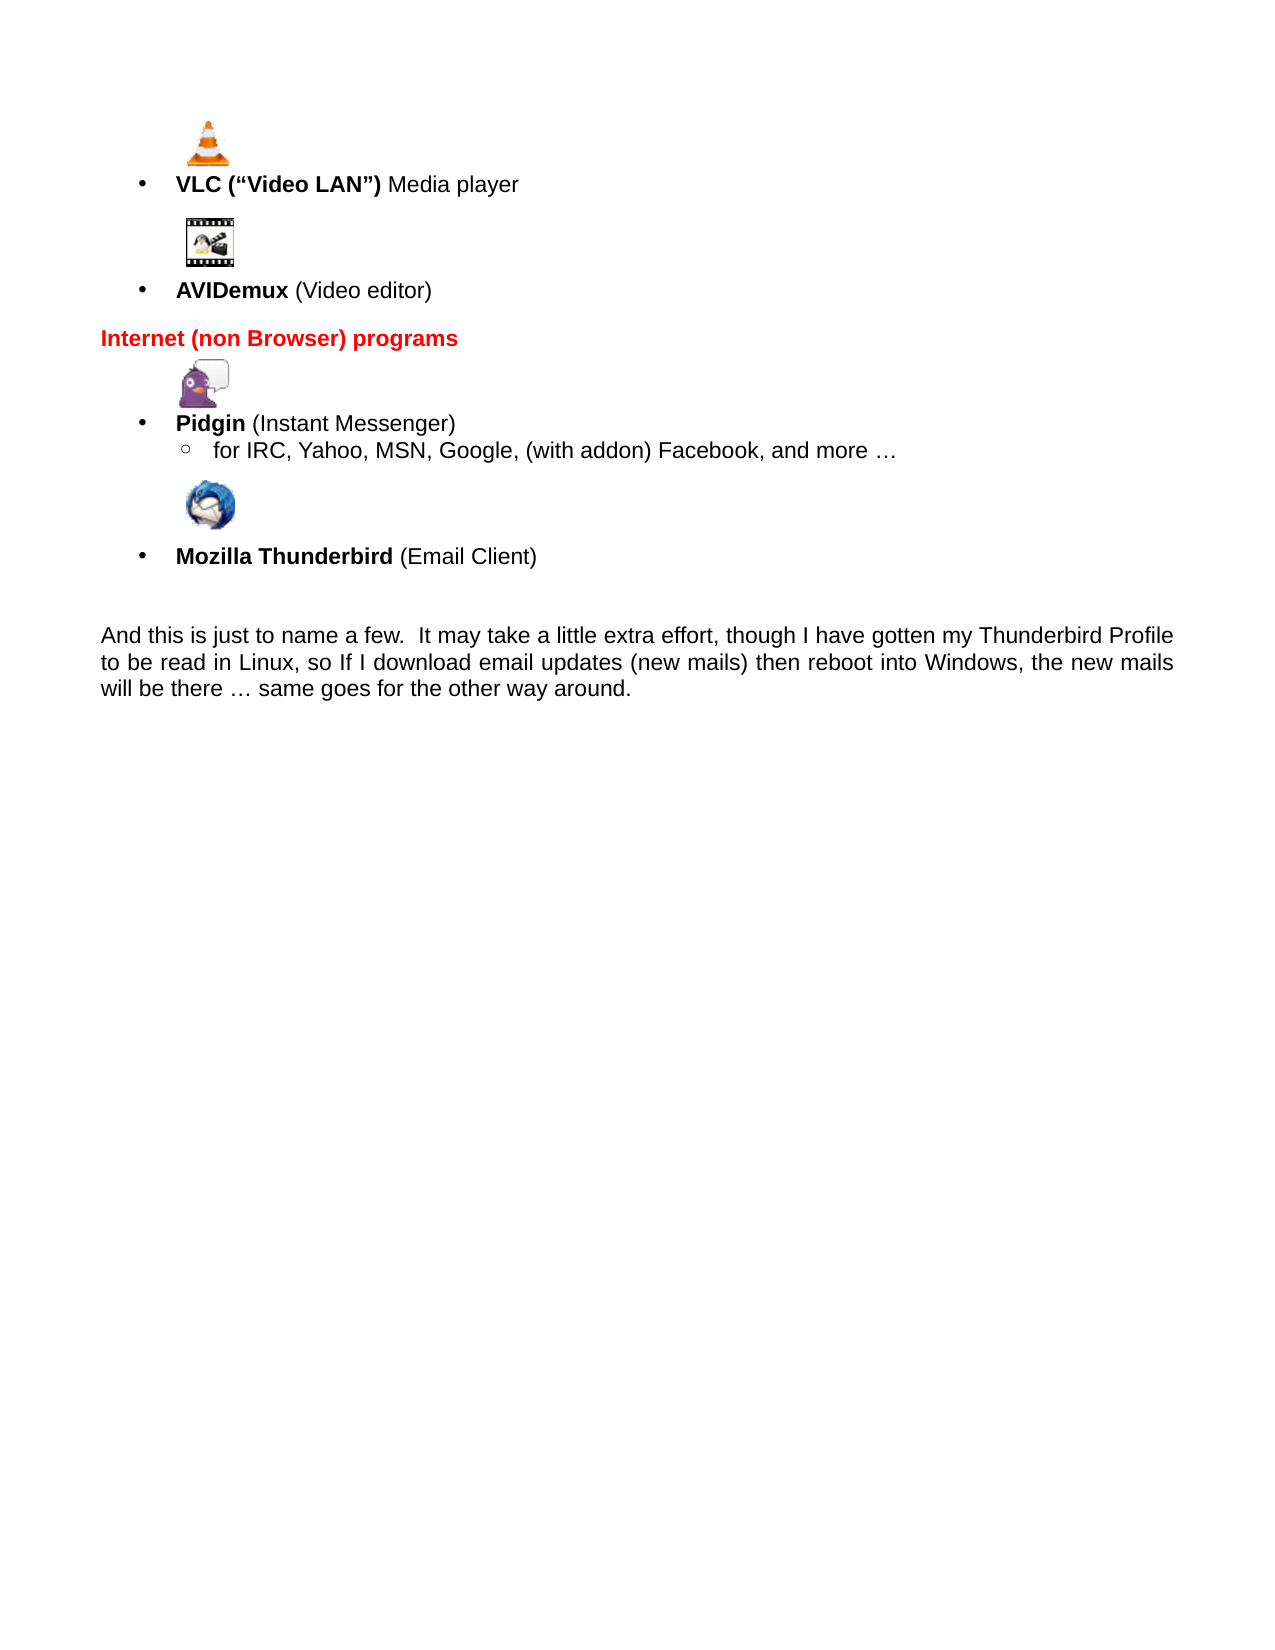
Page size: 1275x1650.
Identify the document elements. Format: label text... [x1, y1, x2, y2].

picture [185, 480, 235, 531]
picture [186, 218, 234, 267]
list Mozilla Thunderbird (Email Client) [138, 543, 1174, 569]
text And this is just to name a few. It may take a little extra effort, though I have gotten my Thunderbird Profile to be read in Linux, so If I download email updates (new mails) then reboot into Windows, the new mails will be there … same goes for the other way around. [101, 622, 1174, 701]
list VLC (“Video LAN”) Media player [138, 171, 1174, 198]
list for IRC, Yahoo, MSN, Google, (with addon) Facebook, and more … [176, 437, 1174, 463]
text Internet (non Browser) programs [101, 325, 1174, 351]
list Pidgin (Instant Messenger) [138, 410, 1174, 437]
picture [183, 120, 234, 171]
picture [179, 359, 230, 410]
list AVIDemux (Video editor) [138, 277, 1174, 304]
